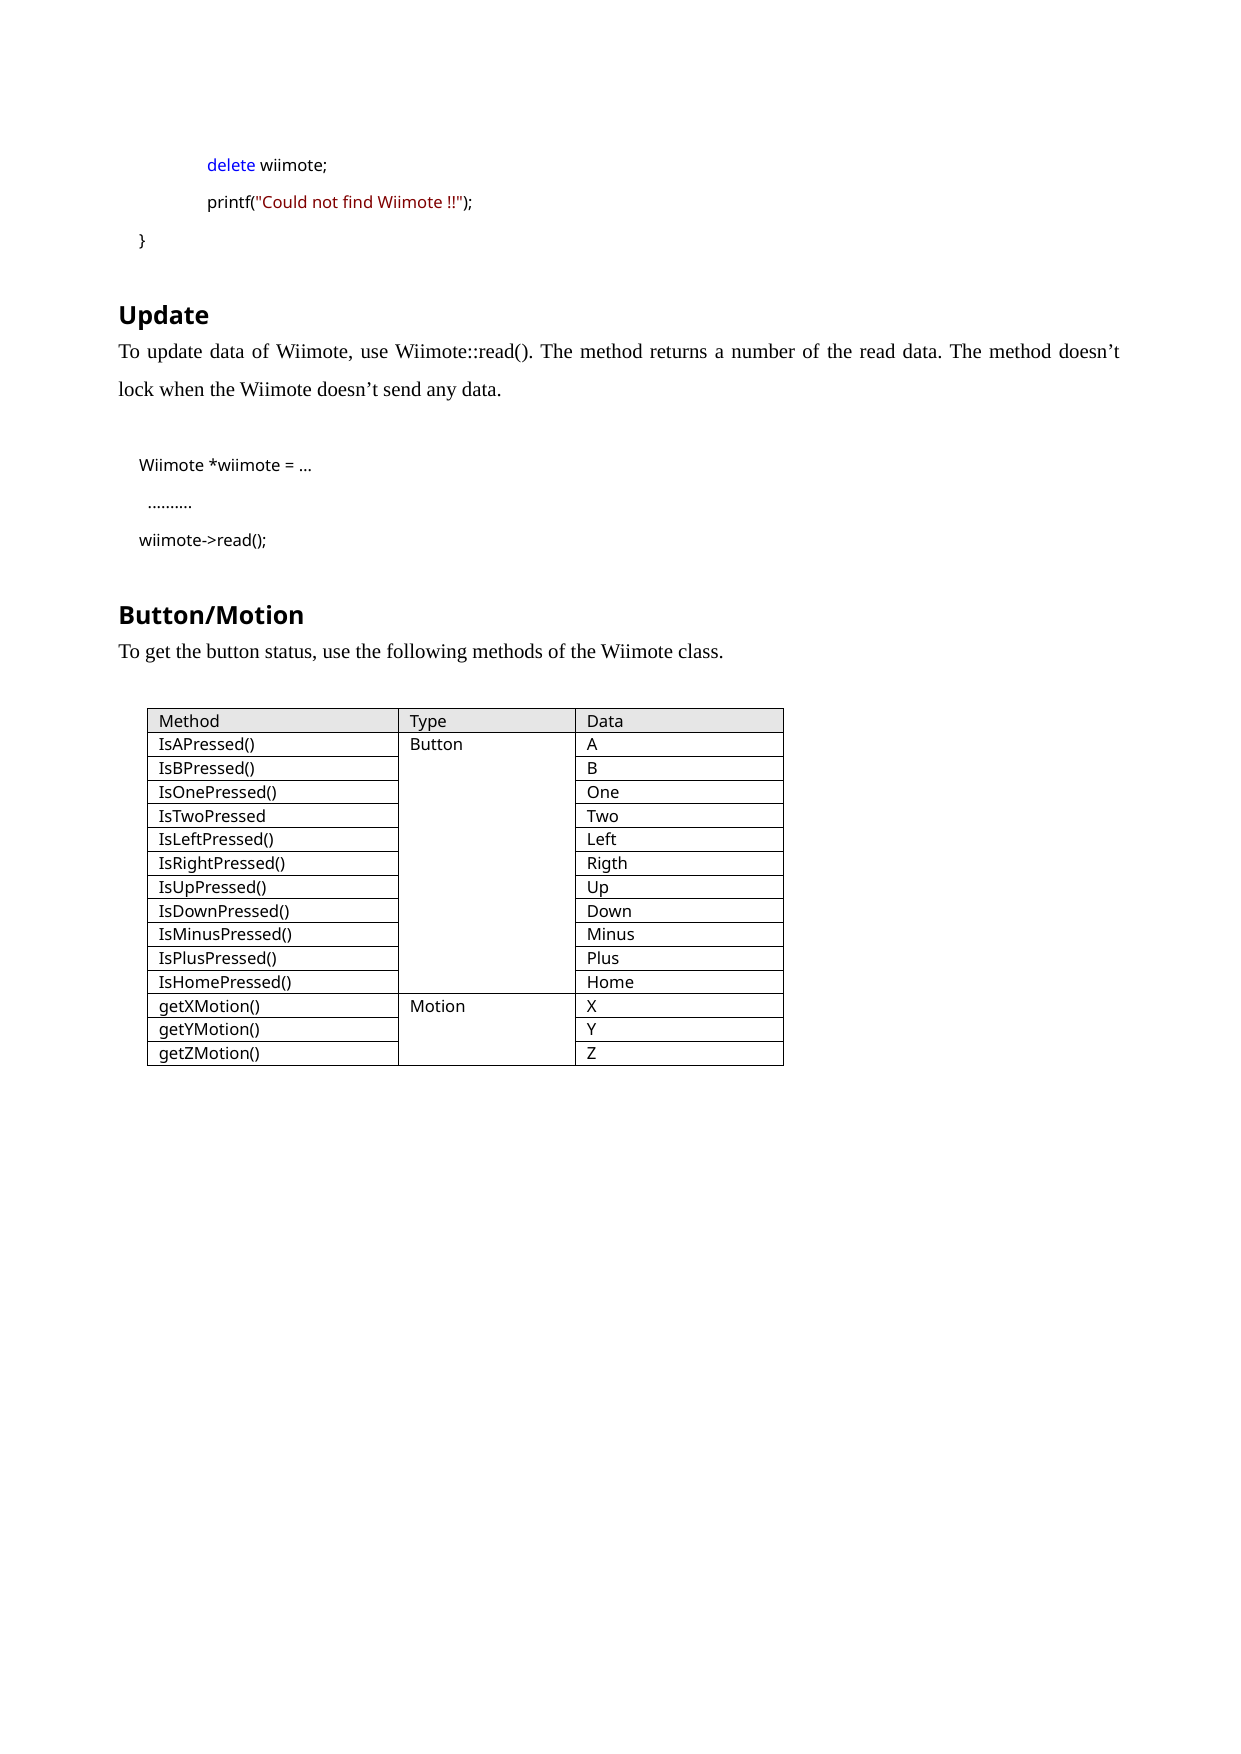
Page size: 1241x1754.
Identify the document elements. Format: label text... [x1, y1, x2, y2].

table_cell Button [399, 733, 575, 993]
text printf("Could not find Wiimote !!"); [139, 183, 1122, 221]
table_header Type [399, 709, 575, 732]
text To update data of Wiimote, use Wiimote::read(). The method returns a number of the read data. The method doesn’t lock when the Wiimote doesn’t send any data. [118, 333, 1122, 408]
text wiimote->read(); [139, 521, 1122, 558]
table_cell A [576, 733, 783, 756]
table_cell IsDownPressed() [148, 899, 398, 922]
subtitle Button/Motion [118, 596, 1122, 633]
subtitle Update [118, 296, 1122, 333]
text .......... [139, 483, 1122, 521]
table_cell getYMotion() [148, 1018, 398, 1041]
table_cell IsHomePressed() [148, 971, 398, 993]
table_cell Y [576, 1018, 783, 1041]
table_cell IsLeftPressed() [148, 828, 398, 851]
table_cell B [576, 757, 783, 779]
table_cell IsRightPressed() [148, 852, 398, 874]
table_cell IsBPressed() [148, 757, 398, 779]
table_cell One [576, 781, 783, 803]
table_cell IsUpPressed() [148, 876, 398, 898]
text delete wiimote; [139, 146, 1122, 183]
table_cell Two [576, 804, 783, 827]
table_cell Left [576, 828, 783, 851]
table_cell Plus [576, 947, 783, 969]
table_cell Down [576, 899, 783, 922]
table_cell IsMinusPressed() [148, 923, 398, 946]
table_cell Motion [399, 994, 575, 1064]
text To get the button status, use the following methods of the Wiimote class. [118, 633, 1122, 671]
table_header Method [148, 709, 398, 732]
text Wiimote *wiimote = … [139, 446, 1122, 483]
table_cell X [576, 994, 783, 1017]
table_cell IsPlusPressed() [148, 947, 398, 969]
table_cell getXMotion() [148, 994, 398, 1017]
table_cell Z [576, 1042, 783, 1064]
table_cell Up [576, 876, 783, 898]
table_header Data [576, 709, 783, 732]
table_cell Home [576, 971, 783, 993]
table_cell IsOnePressed() [148, 781, 398, 803]
table_cell IsAPressed() [148, 733, 398, 756]
table_cell IsTwoPressed [148, 804, 398, 827]
text } [139, 221, 1122, 258]
table_cell getZMotion() [148, 1042, 398, 1064]
table_cell Minus [576, 923, 783, 946]
table_cell Rigth [576, 852, 783, 874]
